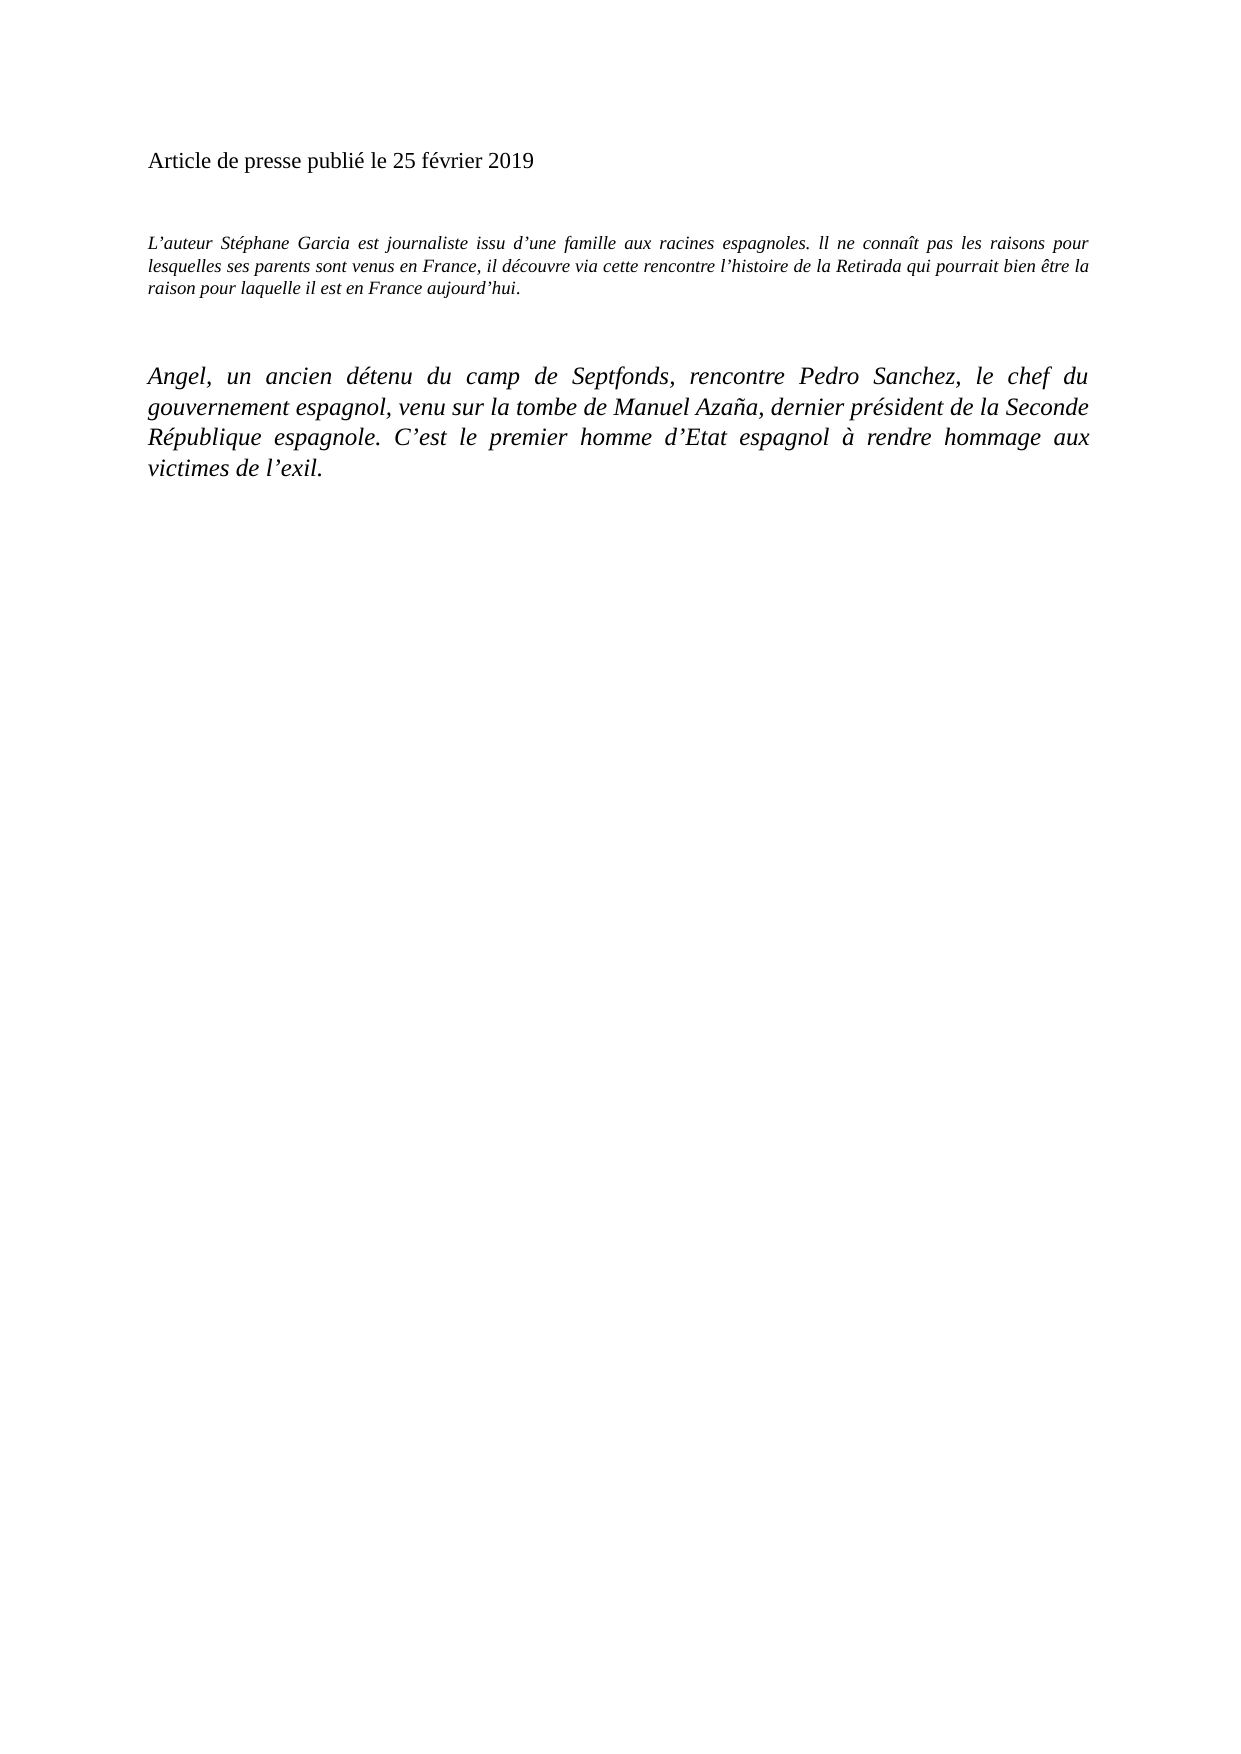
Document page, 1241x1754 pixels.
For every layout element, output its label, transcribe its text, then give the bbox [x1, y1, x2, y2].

text L’auteur Stéphane Garcia est journaliste issu d’une famille aux racines espagnoles. ll ne connaît pas les raisons pour lesquelles ses parents sont venus en France, il découvre via cette rencontre l’histoire de la Retirada qui pourrait bien être la raison pour laquelle il est en France aujourd’hui. [148, 232, 1093, 299]
text Article de presse publié le 25 février 2019 [148, 148, 1093, 174]
text Angel, un ancien détenu du camp de Septfonds, rencontre Pedro Sanchez, le chef du gouvernement espagnol, venu sur la tombe de Manuel Azaña, dernier président de la Seconde République espagnole. C’est le premier homme d’Etat espagnol à rendre hommage aux victimes de l’exil. [148, 361, 1093, 481]
